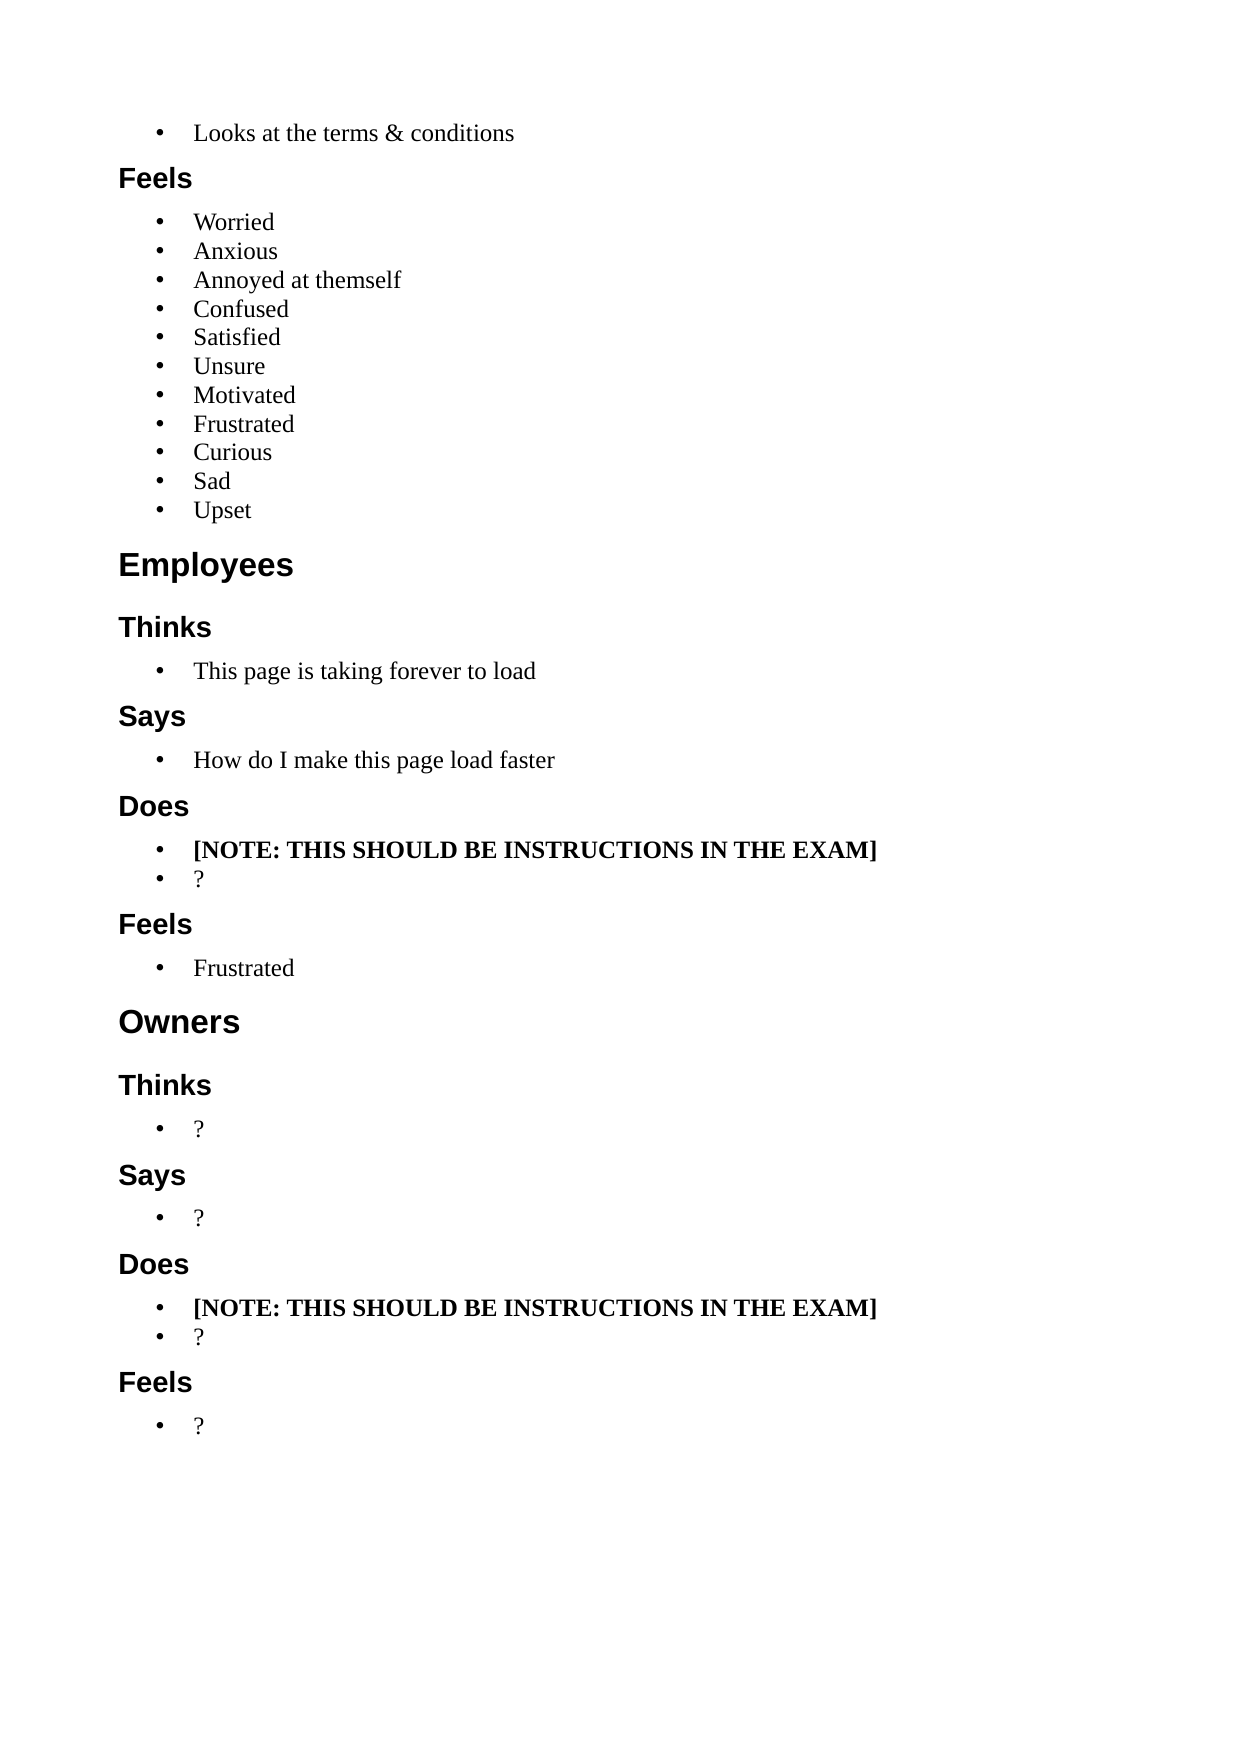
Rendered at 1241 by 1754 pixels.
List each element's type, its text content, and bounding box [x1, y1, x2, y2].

list [NOTE: THIS SHOULD BE INSTRUCTIONS IN THE EXAM] [156, 1293, 1122, 1322]
list How do I make this page load faster [156, 746, 1122, 774]
list Annoyed at themself [156, 265, 1122, 294]
list [NOTE: THIS SHOULD BE INSTRUCTIONS IN THE EXAM] [156, 835, 1122, 864]
list Motivated [156, 380, 1122, 409]
subtitle Employees [118, 544, 1122, 583]
subtitle Says [118, 699, 1122, 733]
subtitle Thinks [118, 610, 1122, 644]
subtitle Thinks [118, 1068, 1122, 1102]
list Frustrated [156, 953, 1122, 982]
list Satisfied [156, 322, 1122, 351]
subtitle Says [118, 1157, 1122, 1191]
list Curious [156, 437, 1122, 466]
subtitle Feels [118, 161, 1122, 195]
list ? [156, 1411, 1122, 1440]
list This page is taking forever to load [156, 656, 1122, 685]
list Confused [156, 294, 1122, 322]
list Upset [156, 495, 1122, 524]
list ? [156, 1114, 1122, 1143]
subtitle Does [118, 789, 1122, 822]
list Anxious [156, 236, 1122, 265]
subtitle Owners [118, 1003, 1122, 1041]
list Sad [156, 466, 1122, 495]
subtitle Does [118, 1247, 1122, 1280]
list ? [156, 1322, 1122, 1350]
list Worried [156, 207, 1122, 236]
list Looks at the terms & conditions [156, 118, 1122, 147]
list Frustrated [156, 409, 1122, 437]
list ? [156, 864, 1122, 892]
list Unsure [156, 351, 1122, 380]
list ? [156, 1203, 1122, 1232]
subtitle Feels [118, 907, 1122, 941]
subtitle Feels [118, 1365, 1122, 1398]
